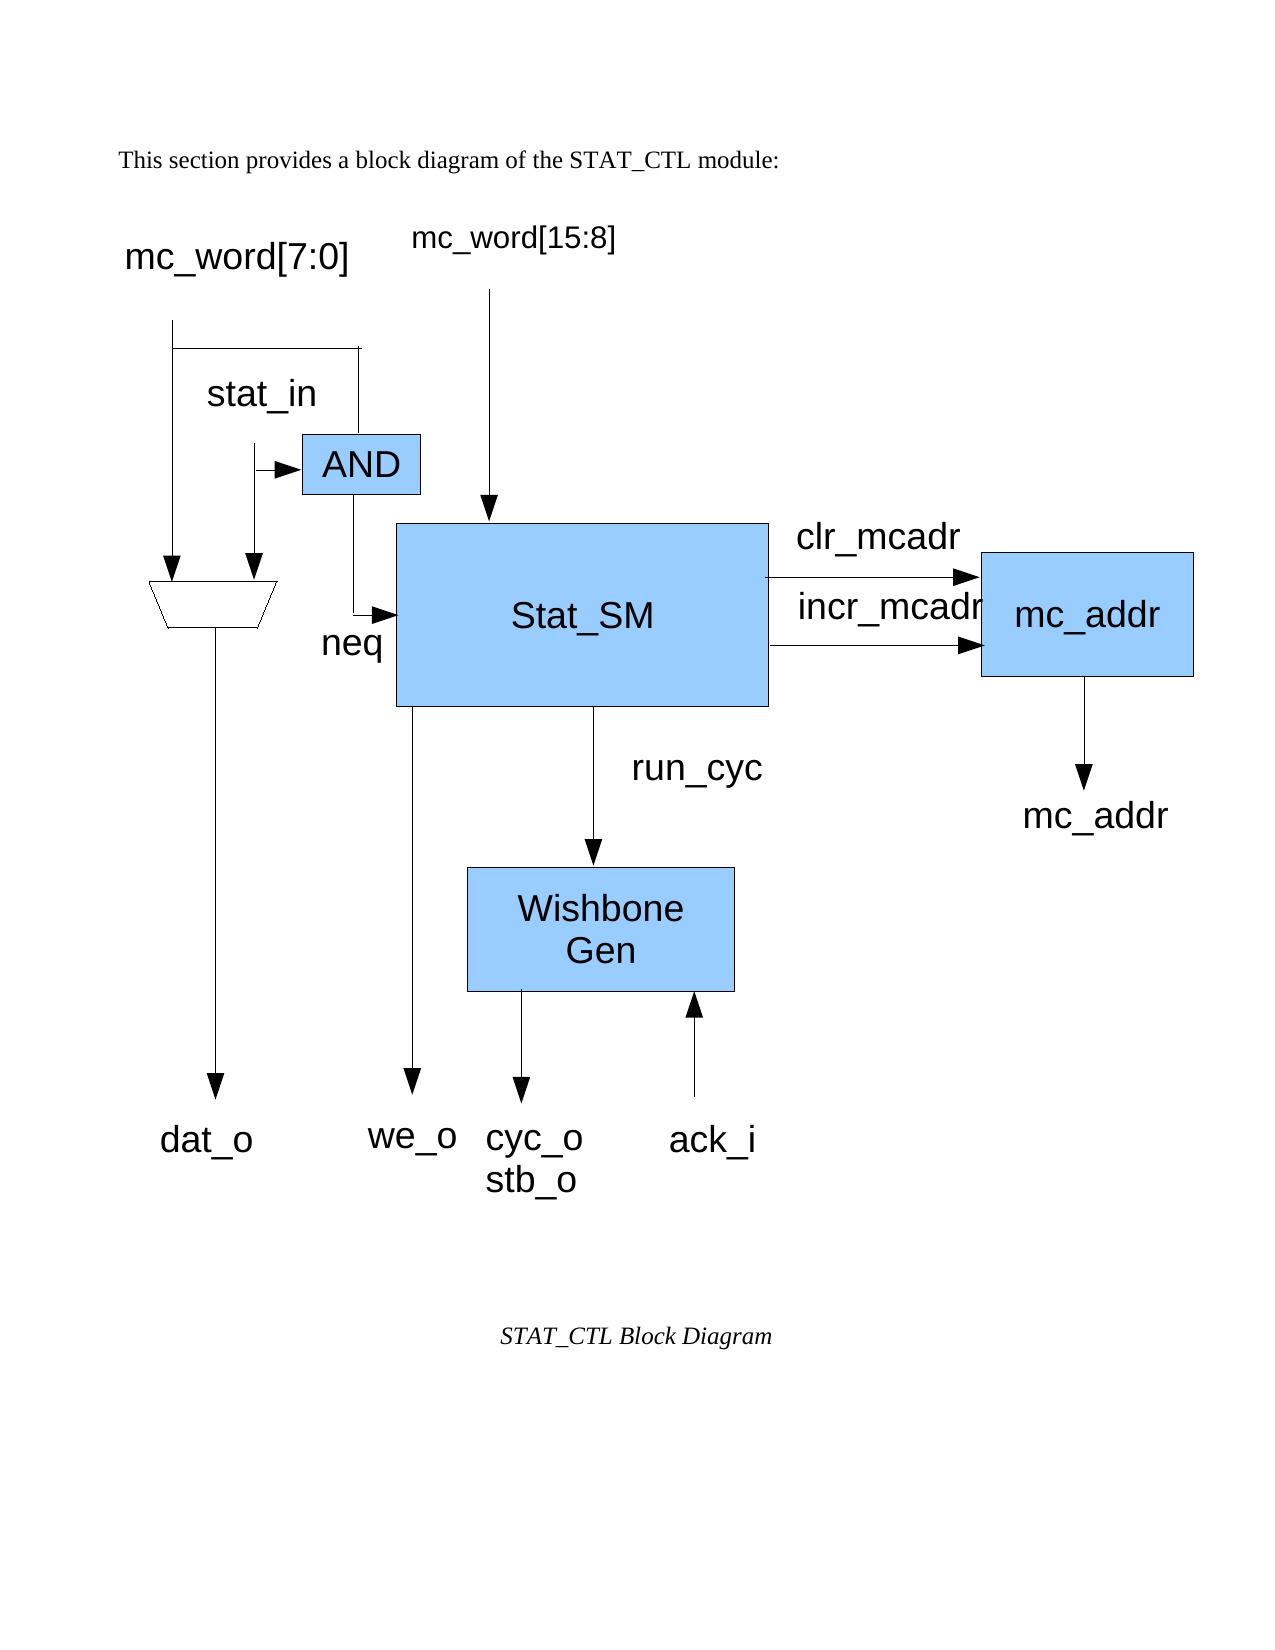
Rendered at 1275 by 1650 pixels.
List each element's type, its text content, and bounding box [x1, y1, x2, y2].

text This section provides a block diagram of the STAT_CTL module: [118, 146, 1157, 173]
text STAT_CTL Block Diagram [118, 1322, 1157, 1350]
